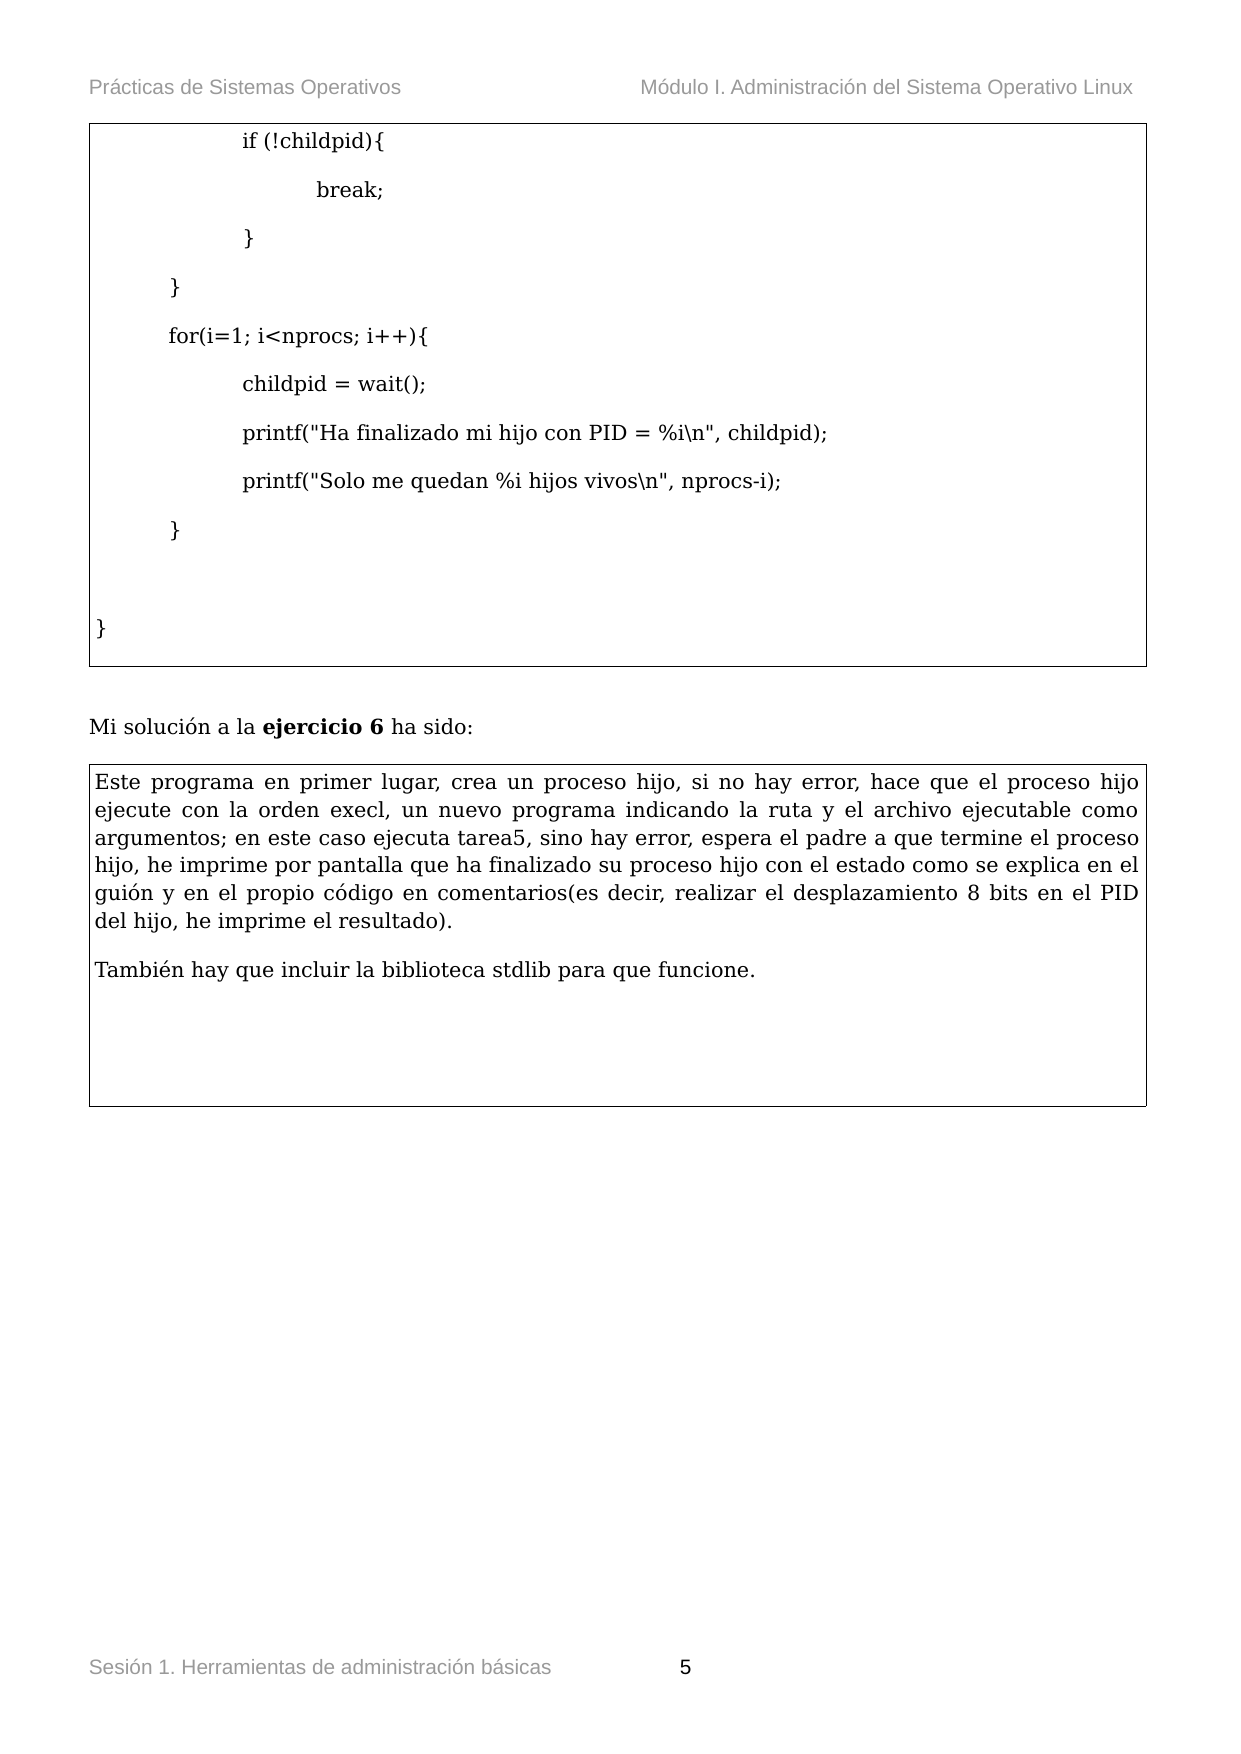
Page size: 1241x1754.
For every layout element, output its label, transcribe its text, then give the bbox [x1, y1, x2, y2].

table_header Este programa en primer lugar, crea un proceso hijo, si no hay error, hace que el proceso hijo ejecute con la orden execl, un nuevo programa indicando la ruta y el archivo ejecutable como argumentos; en este caso ejecuta tarea5, sino hay error, espera el padre a que termine el proceso hijo, he imprime por pantalla que ha finalizado su proceso hijo con el estado como se explica en el guión y en el propio código en comentarios(es decir, realizar el desplazamiento 8 bits en el PID del hijo, he imprime el resultado). También hay que incluir la biblioteca stdlib para que funcione. [90, 765, 1146, 1106]
table_header if (!childpid){ break; } } for(i=1; i<nprocs; i++){ childpid = wait(); printf("Ha finalizado mi hijo con PID = %i\n", childpid); printf("Solo me quedan %i hijos vivos\n", nprocs-i); } } [90, 124, 1146, 666]
text Mi solución a la ejercicio 6 ha sido: [89, 715, 1146, 739]
